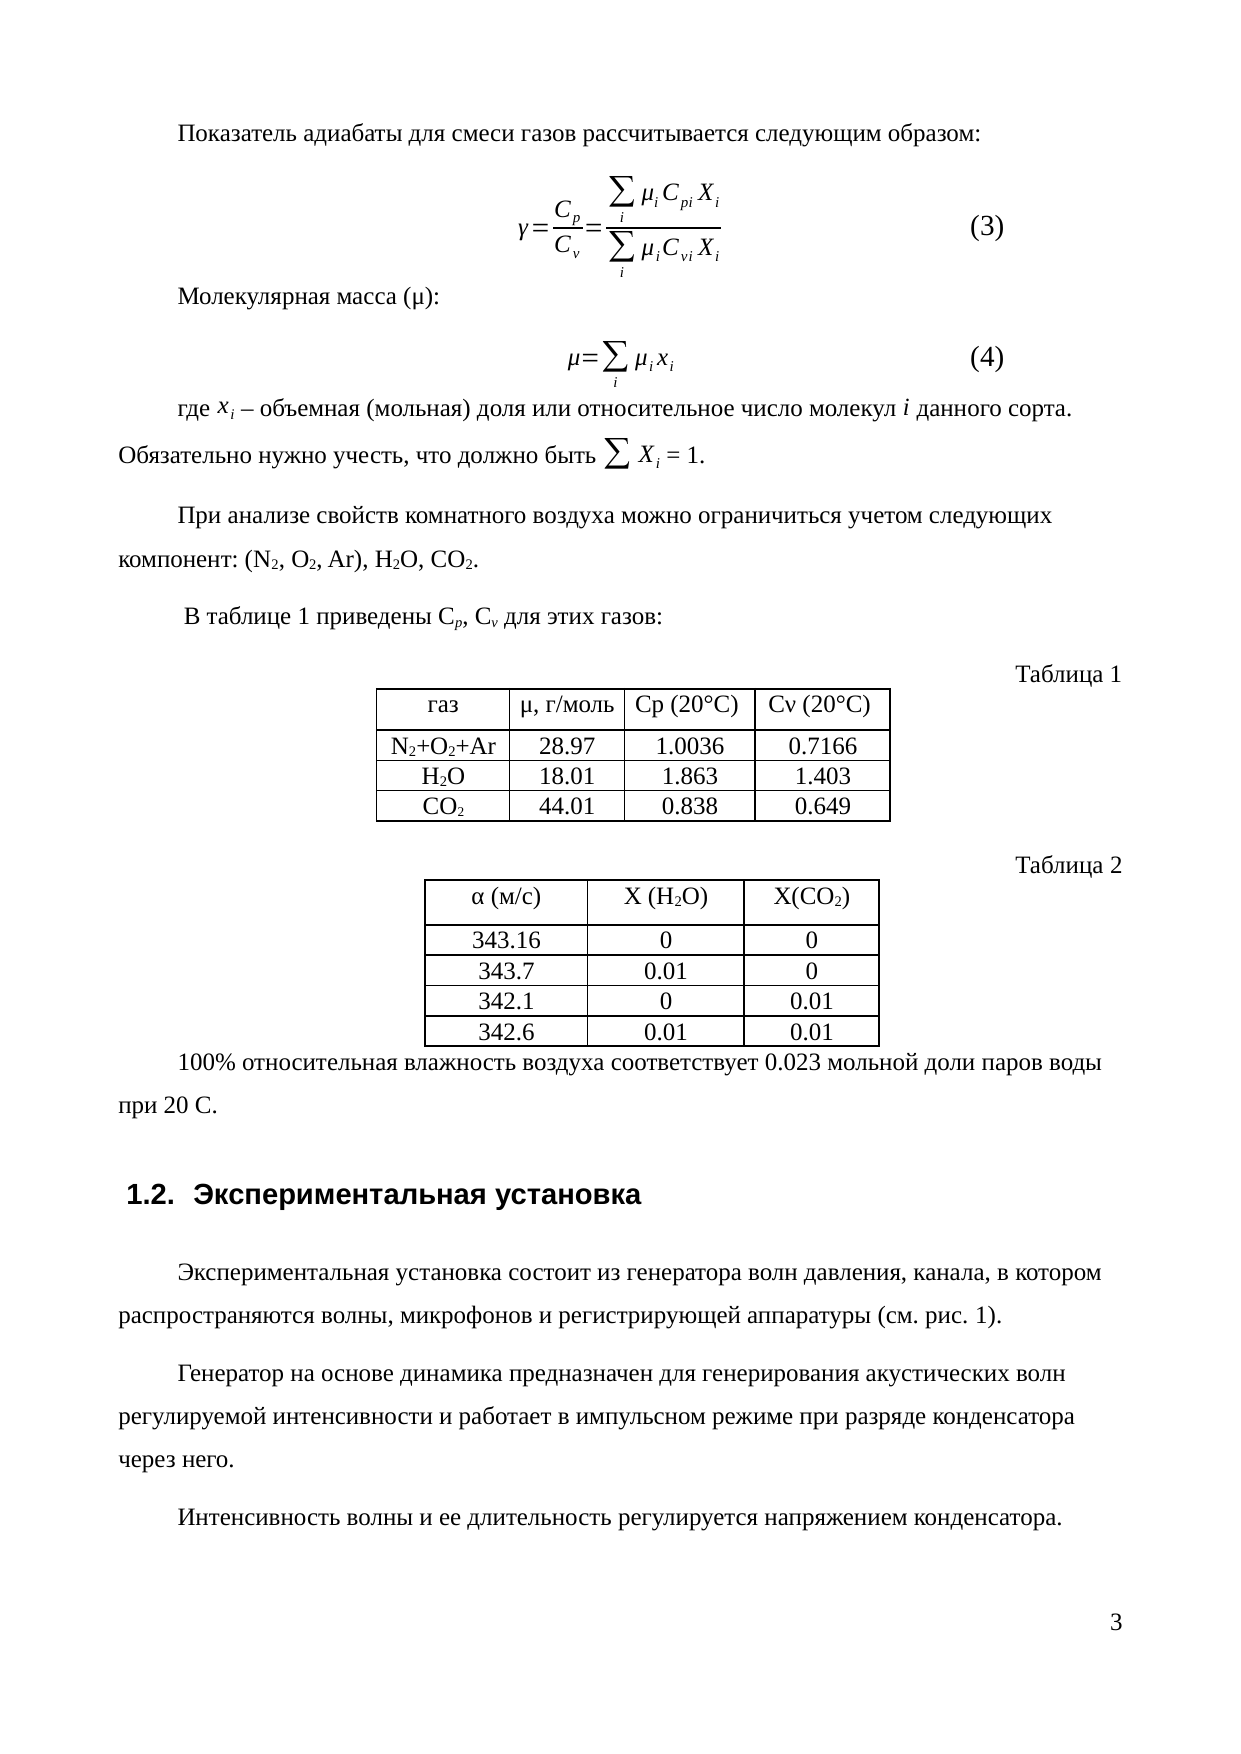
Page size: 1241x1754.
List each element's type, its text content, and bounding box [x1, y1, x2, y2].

table_cell 0.01 [745, 986, 878, 1015]
text Молекулярная масса (μ): [118, 281, 1122, 310]
text Показатель адиабаты для смеси газов рассчитывается следующим образом: [118, 118, 1122, 147]
text В таблице 1 приведены Cp, Cv для этих газов: [118, 601, 1122, 630]
table_header газ [377, 690, 509, 729]
table_cell 0.649 [756, 791, 889, 820]
text Таблица 1 [118, 659, 1122, 688]
text (3) [118, 176, 1122, 281]
table_cell 0.01 [745, 1017, 878, 1045]
table_cell CO2 [377, 791, 509, 820]
table_cell 0.01 [588, 1017, 743, 1045]
table_header μ, г/моль [510, 690, 624, 729]
text 100% относительная влажность воздуха соответствует 0.023 мольной доли паров воды при 20 C. [118, 1047, 1122, 1119]
table_cell 0.838 [625, 791, 754, 820]
subtitle Экспериментальная установка [118, 1177, 1122, 1211]
table_cell 343.7 [426, 956, 587, 985]
text Таблица 2 [118, 850, 1122, 879]
table_cell 1.403 [756, 761, 889, 790]
text Интенсивность волны и ее длительность регулируется напряжением конденсатора. [118, 1502, 1122, 1531]
text Генератор на основе динамика предназначен для генерирования акустических волн регулируемой интенсивности и работает в импульсном режиме при разряде конденсатора через него. [118, 1358, 1122, 1473]
table_cell 342.1 [426, 986, 587, 1015]
table_cell 0 [745, 926, 878, 954]
text где – объемная (мольная) доля или относительное число молекул данного сорта. Обязательно нужно учесть, что должно быть = 1. [118, 391, 1122, 472]
table_cell 0 [588, 926, 743, 954]
table_cell 0.7166 [756, 731, 889, 759]
table_cell 44.01 [510, 791, 624, 820]
table_cell 1.0036 [625, 731, 754, 759]
table_cell 343.16 [426, 926, 587, 954]
table_cell 0.01 [588, 956, 743, 985]
table_cell N2+O2+Ar [377, 731, 509, 759]
table_header α (м/с) [426, 881, 587, 924]
table_cell 1.863 [625, 761, 754, 790]
table_header Cν (20°C) [756, 690, 889, 729]
table_header Cp (20°C) [625, 690, 754, 729]
table_header X (H2O) [588, 881, 743, 924]
table_cell 18.01 [510, 761, 624, 790]
text При анализе свойств комнатного воздуха можно ограничиться учетом следующих компонент: (N2, O2, Ar), H2O, CO2. [118, 501, 1122, 572]
text Экспериментальная установка состоит из генератора волн давления, канала, в котором распространяются волны, микрофонов и регистрирующей аппаратуры (см. рис. 1). [118, 1257, 1122, 1329]
table_cell 0 [745, 956, 878, 985]
table_cell 0 [588, 986, 743, 1015]
table_header X(CO2) [745, 881, 878, 924]
table_cell 342.6 [426, 1017, 587, 1045]
table_cell 28.97 [510, 731, 624, 759]
table_cell H2O [377, 761, 509, 790]
text (4) [118, 339, 1122, 391]
